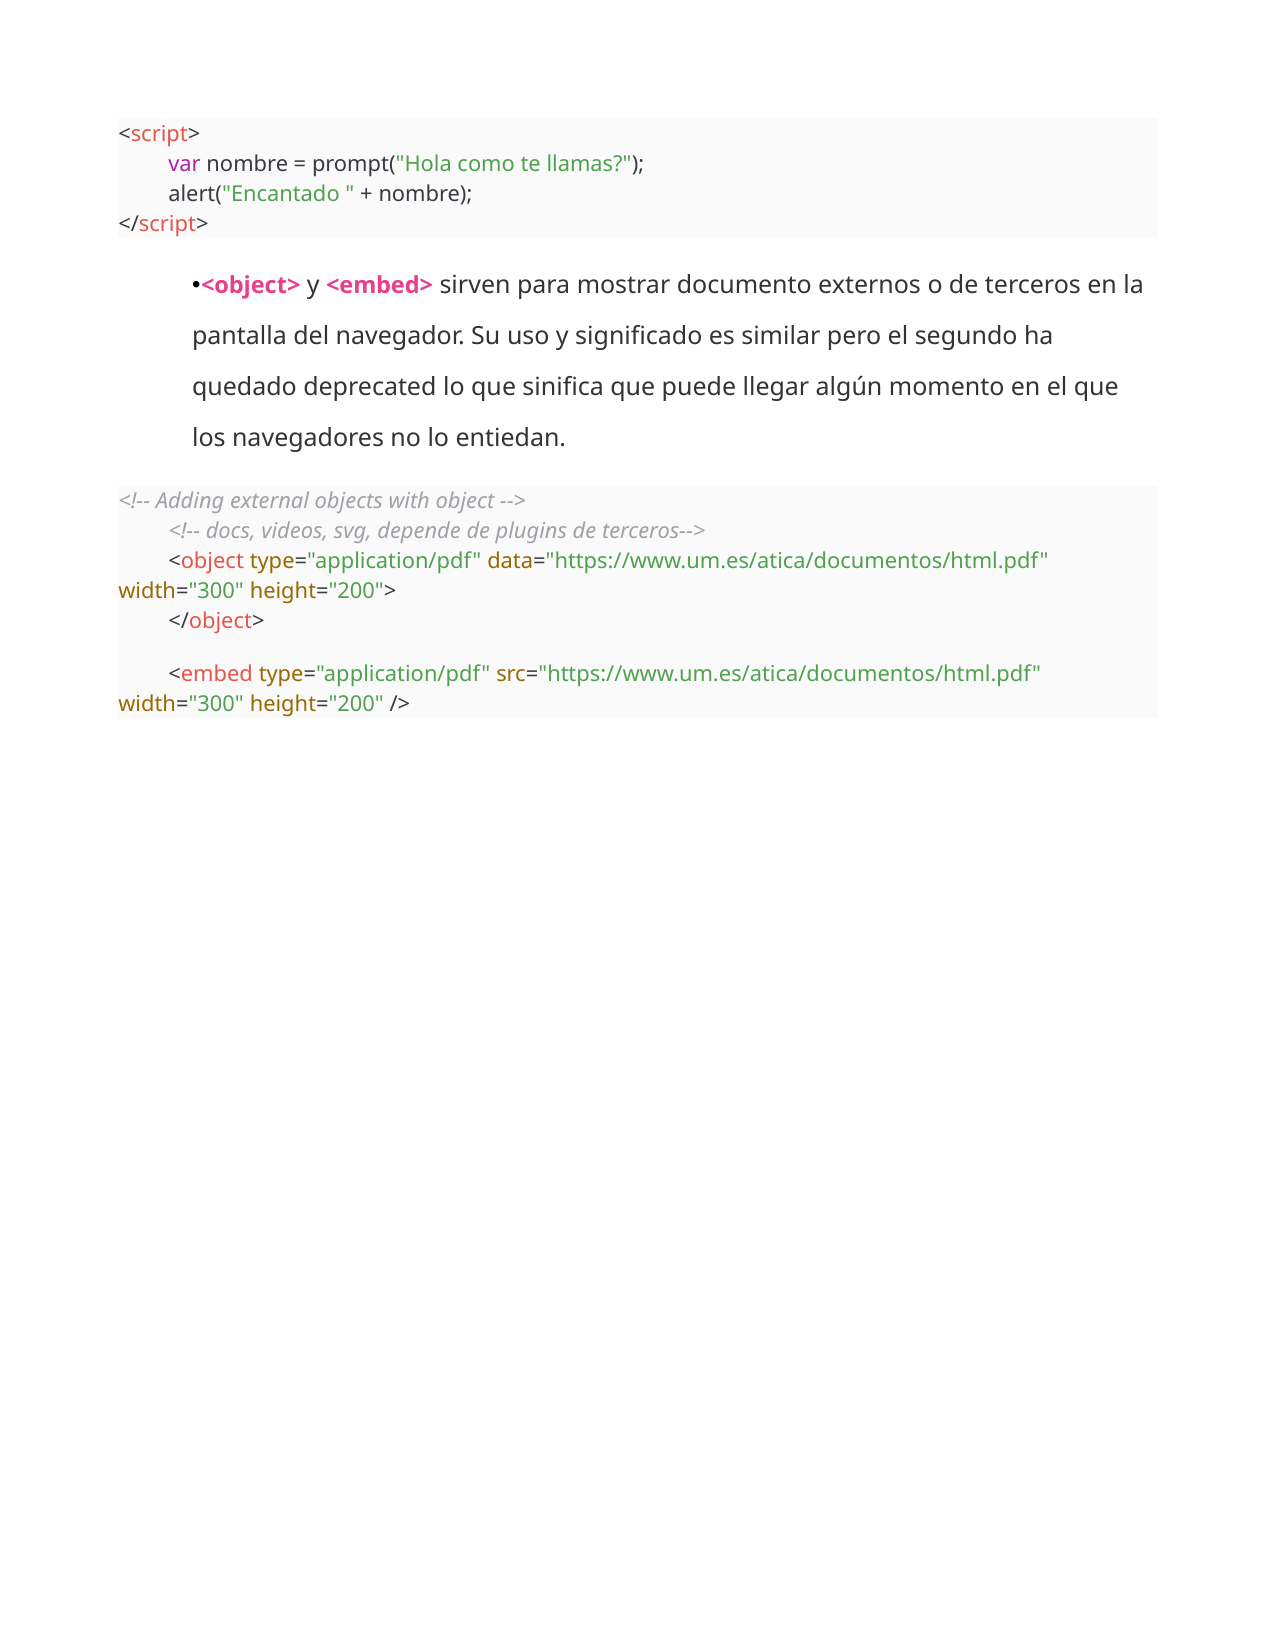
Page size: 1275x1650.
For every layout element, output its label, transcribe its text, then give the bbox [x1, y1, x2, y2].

text alert("Encantado " + nombre); [118, 178, 1157, 207]
text <script> [118, 118, 1157, 148]
text <!-- docs, videos, svg, depende de plugins de terceros--> [118, 515, 1157, 545]
text </object> [118, 605, 1157, 634]
text <embed type="application/pdf" src="https://www.um.es/atica/documentos/html.pdf" width="300" height="200" /> [118, 658, 1157, 718]
text var nombre = prompt("Hola como te llamas?"); [118, 148, 1157, 178]
text <!-- Adding external objects with object --> [118, 486, 1157, 515]
text </script> [118, 207, 1157, 237]
list <object> y <embed> sirven para mostrar documento externos o de terceros en la pantalla del navegador. Su uso y significado es similar pero el segundo ha quedado deprecated lo que sinifica que puede llegar algún momento en el que los navegadores no lo entiedan. [118, 267, 1157, 454]
text <object type="application/pdf" data="https://www.um.es/atica/documentos/html.pdf" width="300" height="200"> [118, 545, 1157, 605]
